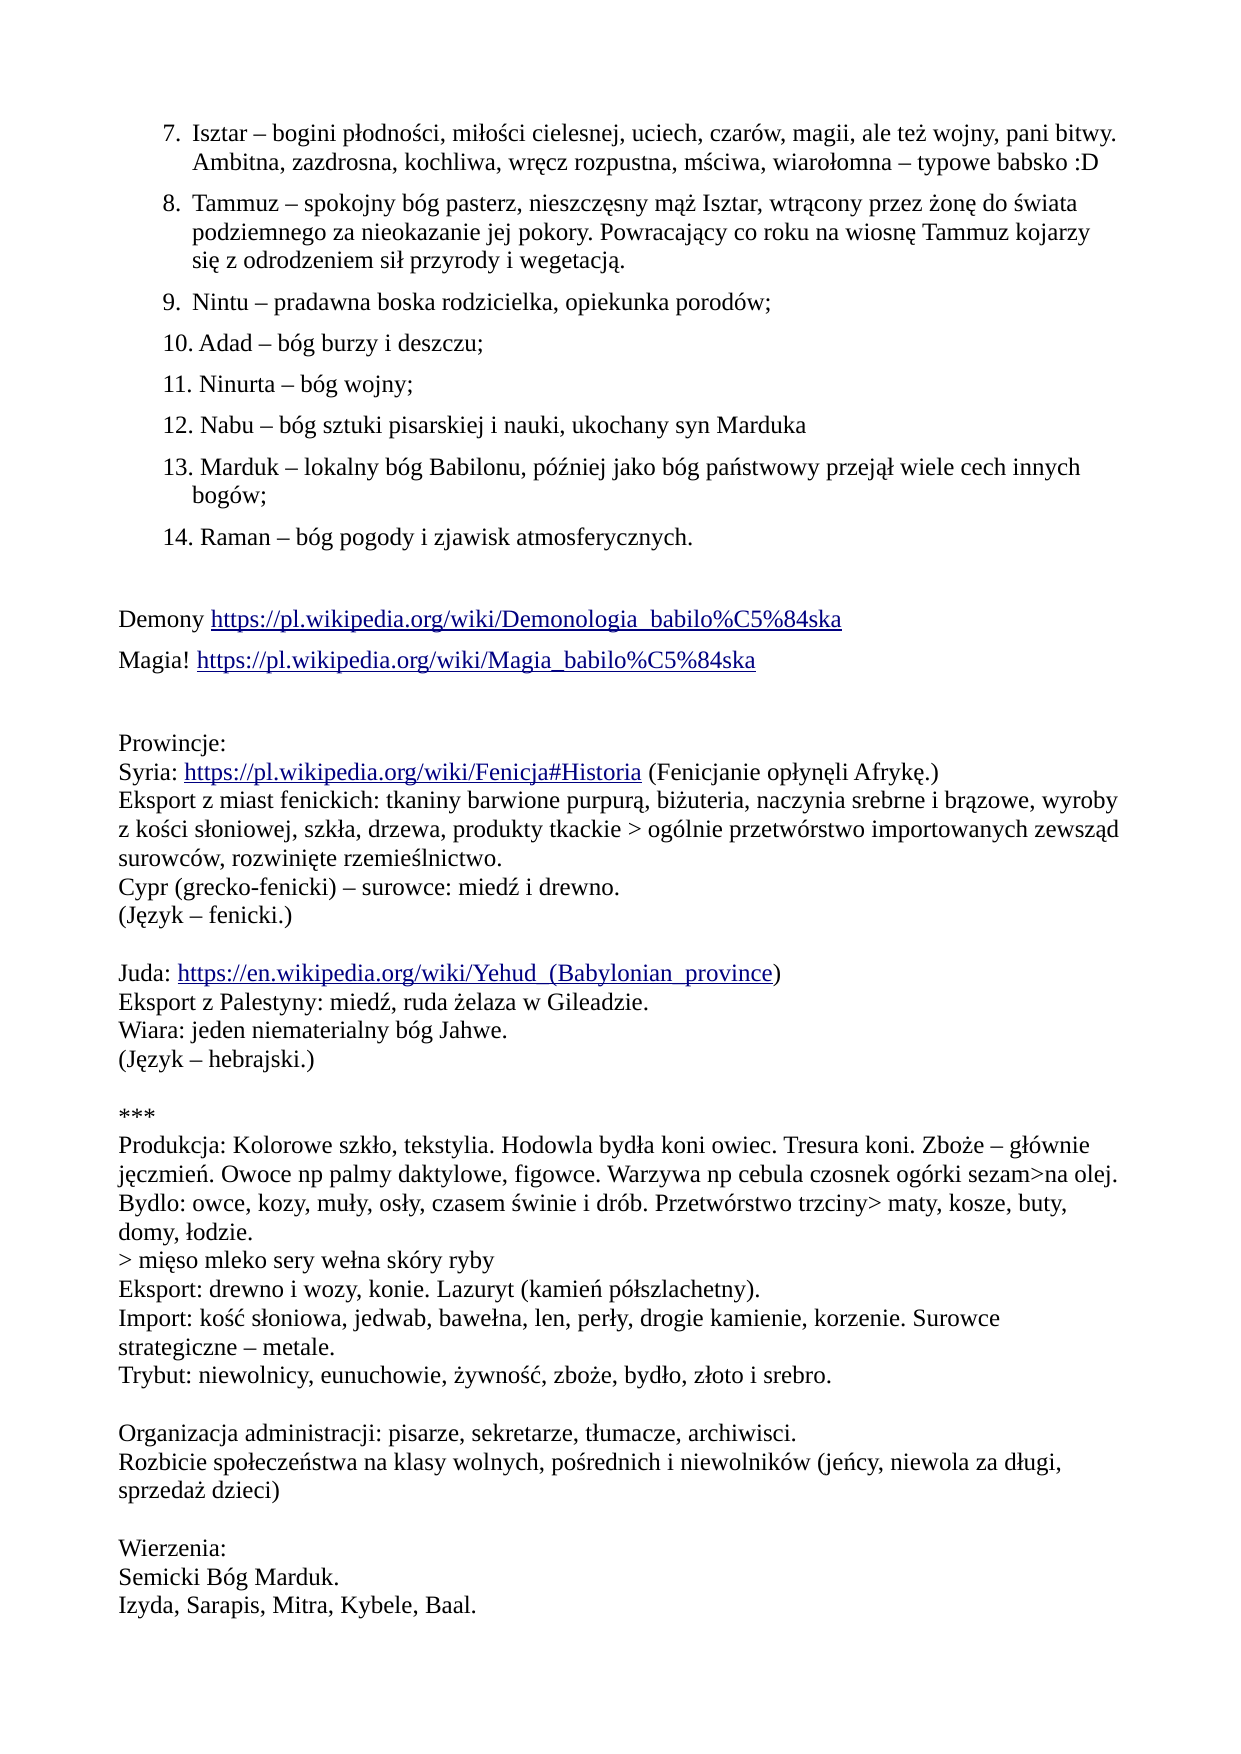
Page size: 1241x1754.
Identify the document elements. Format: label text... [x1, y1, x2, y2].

text Produkcja: Kolorowe szkło, tekstylia. Hodowla bydła koni owiec. Tresura koni. Zboże – głównie jęczmień. Owoce np palmy daktylowe, figowce. Warzywa np cebula czosnek ogórki sezam>na olej. Bydlo: owce, kozy, muły, osły, czasem świnie i drób. Przetwórstwo trzciny> maty, kosze, buty, domy, łodzie. [118, 1131, 1122, 1246]
text Semicki Bóg Marduk. [118, 1562, 1122, 1591]
text Eksport z miast fenickich: tkaniny barwione purpurą, biżuteria, naczynia srebrne i brązowe, wyroby z kości słoniowej, szkła, drzewa, produkty tkackie > ogólnie przetwórstwo importowanych zewsząd surowców, rozwinięte rzemieślnictwo. [118, 786, 1122, 872]
text Organizacja administracji: pisarze, sekretarze, tłumacze, archiwisci. [118, 1418, 1122, 1447]
text Wiara: jeden niematerialny bóg Jahwe. [118, 1016, 1122, 1044]
list Nintu – pradawna boska rodzicielka, opiekunka porodów; [162, 287, 1122, 316]
text Trybut: niewolnicy, eunuchowie, żywność, zboże, bydło, złoto i srebro. [118, 1361, 1122, 1389]
text Prowincje: [118, 728, 1122, 757]
text Magia! https://pl.wikipedia.org/wiki/Magia_babilo%C5%84ska [118, 646, 1122, 674]
text (Język – fenicki.) [118, 901, 1122, 929]
text > mięso mleko sery wełna skóry ryby [118, 1246, 1122, 1274]
list Marduk – lokalny bóg Babilonu, później jako bóg państwowy przejął wiele cech innych bogów; [162, 452, 1122, 509]
text Import: kość słoniowa, jedwab, bawełna, len, perły, drogie kamienie, korzenie. Surowce strategiczne – metale. [118, 1303, 1122, 1361]
text Cypr (grecko-fenicki) – surowce: miedź i drewno. [118, 872, 1122, 901]
text Demony https://pl.wikipedia.org/wiki/Demonologia_babilo%C5%84ska [118, 604, 1122, 633]
text Izyda, Sarapis, Mitra, Kybele, Baal. [118, 1591, 1122, 1619]
text Syria: https://pl.wikipedia.org/wiki/Fenicja#Historia (Fenicjanie opłynęli Afrykę.) [118, 757, 1122, 786]
text (Język – hebrajski.) [118, 1044, 1122, 1073]
text Eksport: drewno i wozy, konie. Lazuryt (kamień półszlachetny). [118, 1274, 1122, 1303]
list Raman – bóg pogody i zjawisk atmosferycznych. [162, 522, 1122, 551]
text Eksport z Palestyny: miedź, ruda żelaza w Gileadzie. [118, 987, 1122, 1016]
text Rozbicie społeczeństwa na klasy wolnych, pośrednich i niewolników (jeńcy, niewola za długi, sprzedaż dzieci) [118, 1447, 1122, 1504]
list Isztar – bogini płodności, miłości cielesnej, uciech, czarów, magii, ale też wojny, pani bitwy. Ambitna, zazdrosna, kochliwa, wręcz rozpustna, mściwa, wiarołomna – typowe babsko :D [162, 118, 1122, 176]
list Ninurta – bóg wojny; [162, 369, 1122, 398]
list Tammuz – spokojny bóg pasterz, nieszczęsny mąż Isztar, wtrącony przez żonę do świata podziemnego za nieokazanie jej pokory. Powracający co roku na wiosnę Tammuz kojarzy się z odrodzeniem sił przyrody i wegetacją. [162, 188, 1122, 274]
list Nabu – bóg sztuki pisarskiej i nauki, ukochany syn Marduka [162, 411, 1122, 439]
text Juda: https://en.wikipedia.org/wiki/Yehud_(Babylonian_province) [118, 958, 1122, 987]
text *** [118, 1102, 1122, 1131]
list Adad – bóg burzy i deszczu; [162, 328, 1122, 357]
text Wierzenia: [118, 1533, 1122, 1562]
